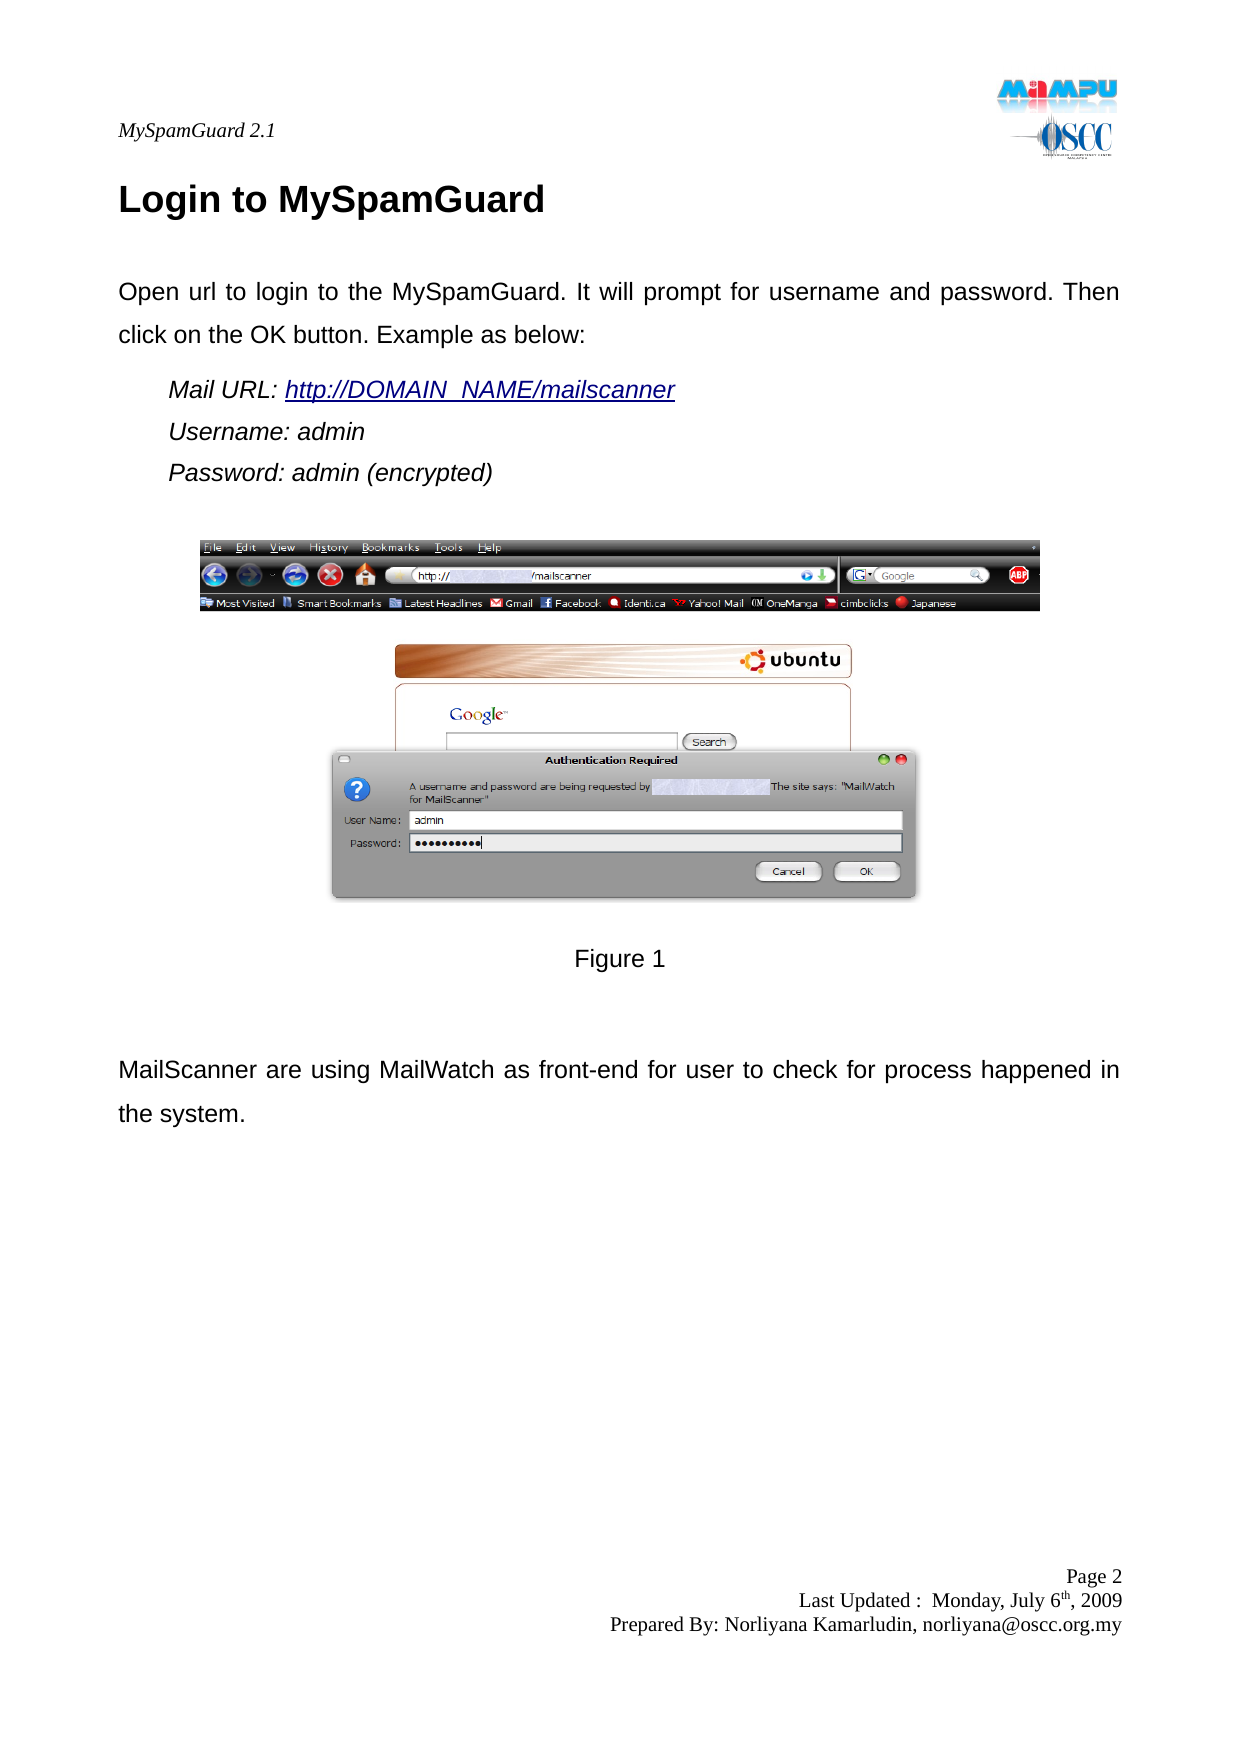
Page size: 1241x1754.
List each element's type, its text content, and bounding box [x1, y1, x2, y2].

text MailScanner are using MailWatch as front-end for user to check for process happened in the system. [118, 1055, 1122, 1127]
text Mail URL: http://DOMAIN_NAME/mailscanner [168, 376, 1122, 404]
text Figure 1 [118, 944, 1122, 973]
subtitle Login to MySpamGuard [118, 177, 1122, 221]
text Username: admin [168, 417, 1122, 446]
text Open url to login to the MySpamGuard. It will prompt for username and password. Then click on the OK button. Example as below: [118, 277, 1122, 349]
picture [996, 66, 1118, 160]
picture [200, 540, 1040, 903]
text Password: admin (encrypted) [168, 458, 1122, 487]
